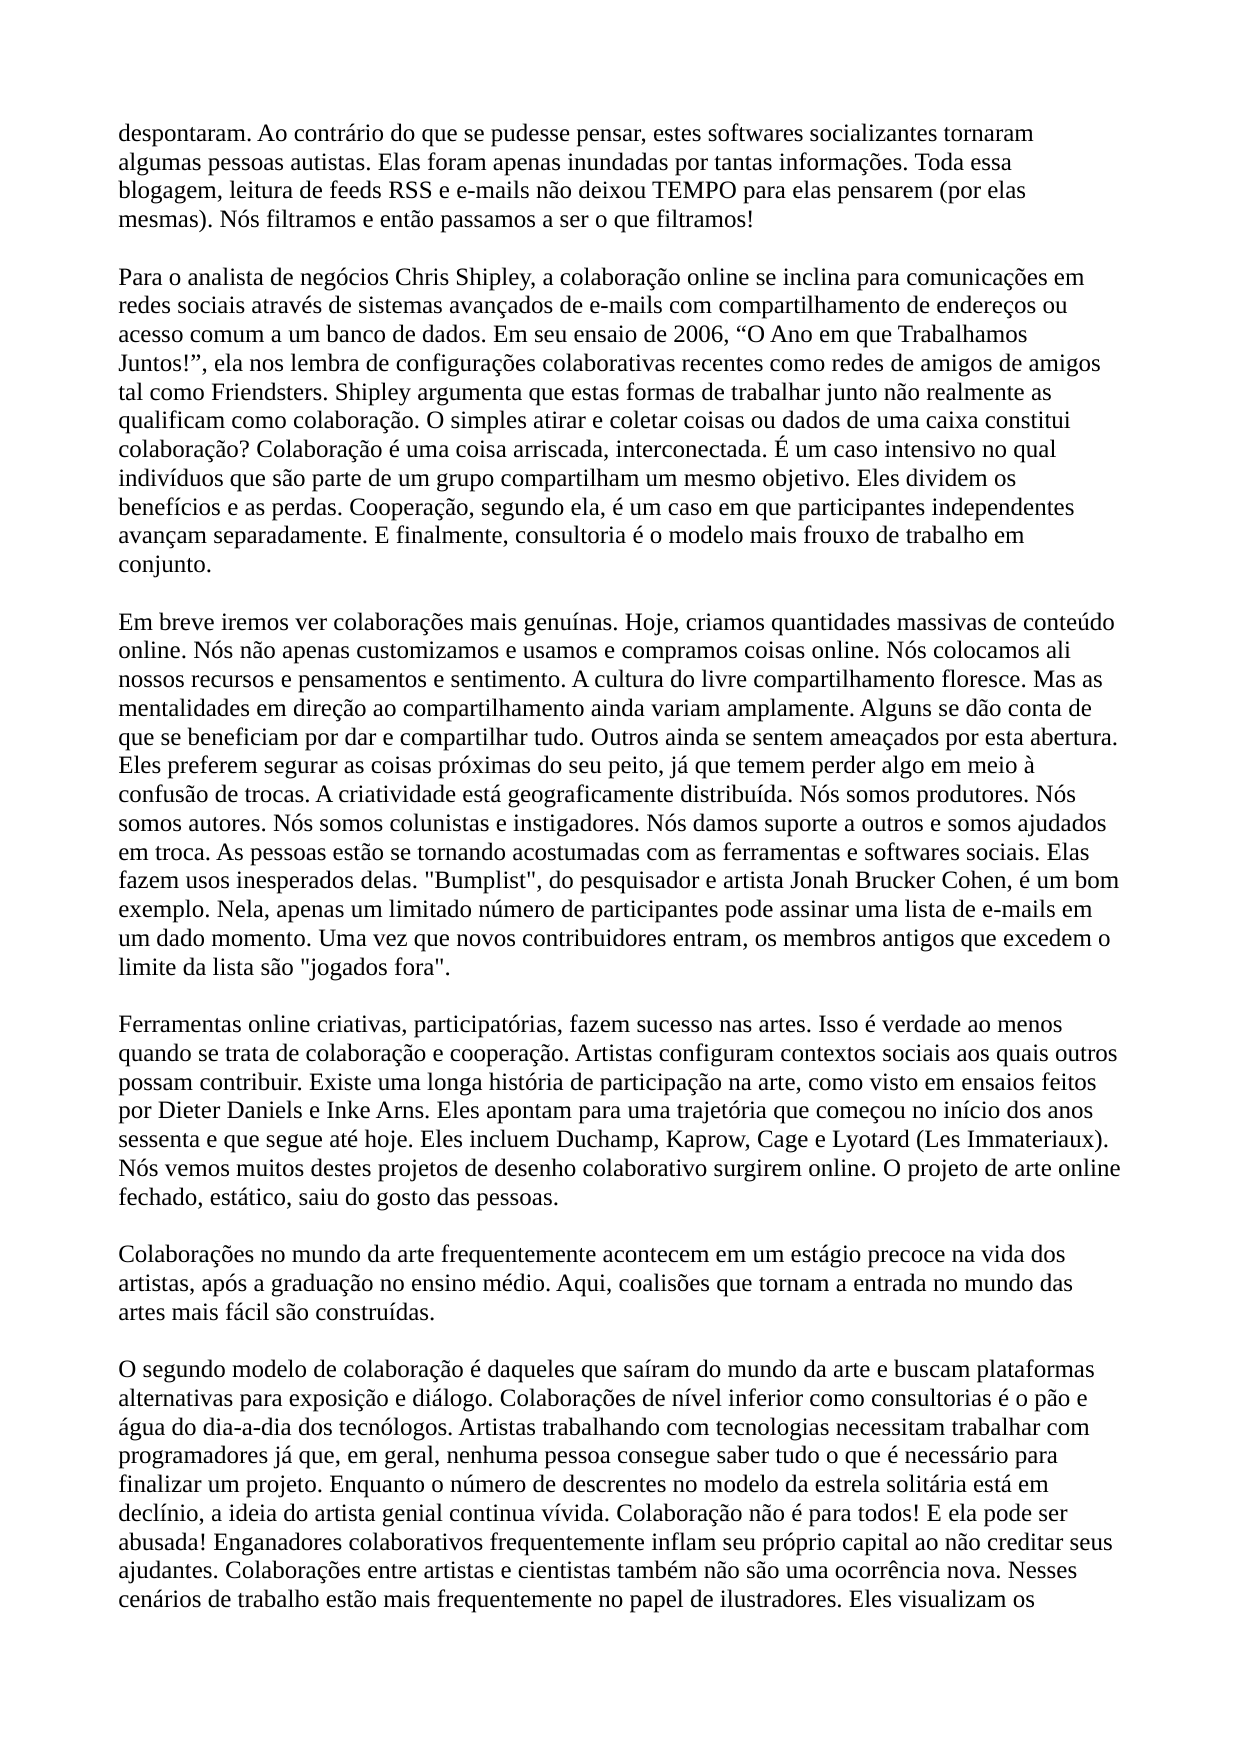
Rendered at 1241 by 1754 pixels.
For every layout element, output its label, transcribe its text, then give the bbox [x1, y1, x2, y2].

text Ferramentas online criativas, participatórias, fazem sucesso nas artes. Isso é verdade ao menos quando se trata de colaboração e cooperação. Artistas configuram contextos sociais aos quais outros possam contribuir. Existe uma longa história de participação na arte, como visto em ensaios feitos por Dieter Daniels e Inke Arns. Eles apontam para uma trajetória que começou no início dos anos sessenta e que segue até hoje. Eles incluem Duchamp, Kaprow, Cage e Lyotard (Les Immateriaux). Nós vemos muitos destes projetos de desenho colaborativo surgirem online. O projeto de arte online fechado, estático, saiu do gosto das pessoas. [118, 1009, 1122, 1211]
text O segundo modelo de colaboração é daqueles que saíram do mundo da arte e buscam plataformas alternativas para exposição e diálogo. Colaborações de nível inferior como consultorias é o pão e água do dia-a-dia dos tecnólogos. Artistas trabalhando com tecnologias necessitam trabalhar com programadores já que, em geral, nenhuma pessoa consegue saber tudo o que é necessário para finalizar um projeto. Enquanto o número de descrentes no modelo da estrela solitária está em declínio, a ideia do artista genial continua vívida. Colaboração não é para todos! E ela pode ser abusada! Enganadores colaborativos frequentemente inflam seu próprio capital ao não creditar seus ajudantes. Colaborações entre artistas e cientistas também não são uma ocorrência nova. Nesses cenários de trabalho estão mais frequentemente no papel de ilustradores. Eles visualizam os [118, 1354, 1122, 1613]
text Em breve iremos ver colaborações mais genuínas. Hoje, criamos quantidades massivas de conteúdo online. Nós não apenas customizamos e usamos e compramos coisas online. Nós colocamos ali nossos recursos e pensamentos e sentimento. A cultura do livre compartilhamento floresce. Mas as mentalidades em direção ao compartilhamento ainda variam amplamente. Alguns se dão conta de que se beneficiam por dar e compartilhar tudo. Outros ainda se sentem ameaçados por esta abertura. Eles preferem segurar as coisas próximas do seu peito, já que temem perder algo em meio à confusão de trocas. A criatividade está geograficamente distribuída. Nós somos produtores. Nós somos autores. Nós somos colunistas e instigadores. Nós damos suporte a outros e somos ajudados em troca. As pessoas estão se tornando acostumadas com as ferramentas e softwares sociais. Elas fazem usos inesperados delas. "Bumplist", do pesquisador e artista Jonah Brucker Cohen, é um bom exemplo. Nela, apenas um limitado número de participantes pode assinar uma lista de e-mails em um dado momento. Uma vez que novos contribuidores entram, os membros antigos que excedem o limite da lista são "jogados fora". [118, 607, 1122, 981]
text Colaborações no mundo da arte frequentemente acontecem em um estágio precoce na vida dos artistas, após a graduação no ensino médio. Aqui, coalisões que tornam a entrada no mundo das artes mais fácil são construídas. [118, 1239, 1122, 1326]
text Para o analista de negócios Chris Shipley, a colaboração online se inclina para comunicações em redes sociais através de sistemas avançados de e-mails com compartilhamento de endereços ou acesso comum a um banco de dados. Em seu ensaio de 2006, “O Ano em que Trabalhamos Juntos!”, ela nos lembra de configurações colaborativas recentes como redes de amigos de amigos tal como Friendsters. Shipley argumenta que estas formas de trabalhar junto não realmente as qualificam como colaboração. O simples atirar e coletar coisas ou dados de uma caixa constitui colaboração? Colaboração é uma coisa arriscada, interconectada. É um caso intensivo no qual indivíduos que são parte de um grupo compartilham um mesmo objetivo. Eles dividem os benefícios e as perdas. Cooperação, segundo ela, é um caso em que participantes independentes avançam separadamente. E finalmente, consultoria é o modelo mais frouxo de trabalho em conjunto. [118, 262, 1122, 578]
text despontaram. Ao contrário do que se pudesse pensar, estes softwares socializantes tornaram algumas pessoas autistas. Elas foram apenas inundadas por tantas informações. Toda essa blogagem, leitura de feeds RSS e e-mails não deixou TEMPO para elas pensarem (por elas mesmas). Nós filtramos e então passamos a ser o que filtramos! [118, 118, 1122, 233]
